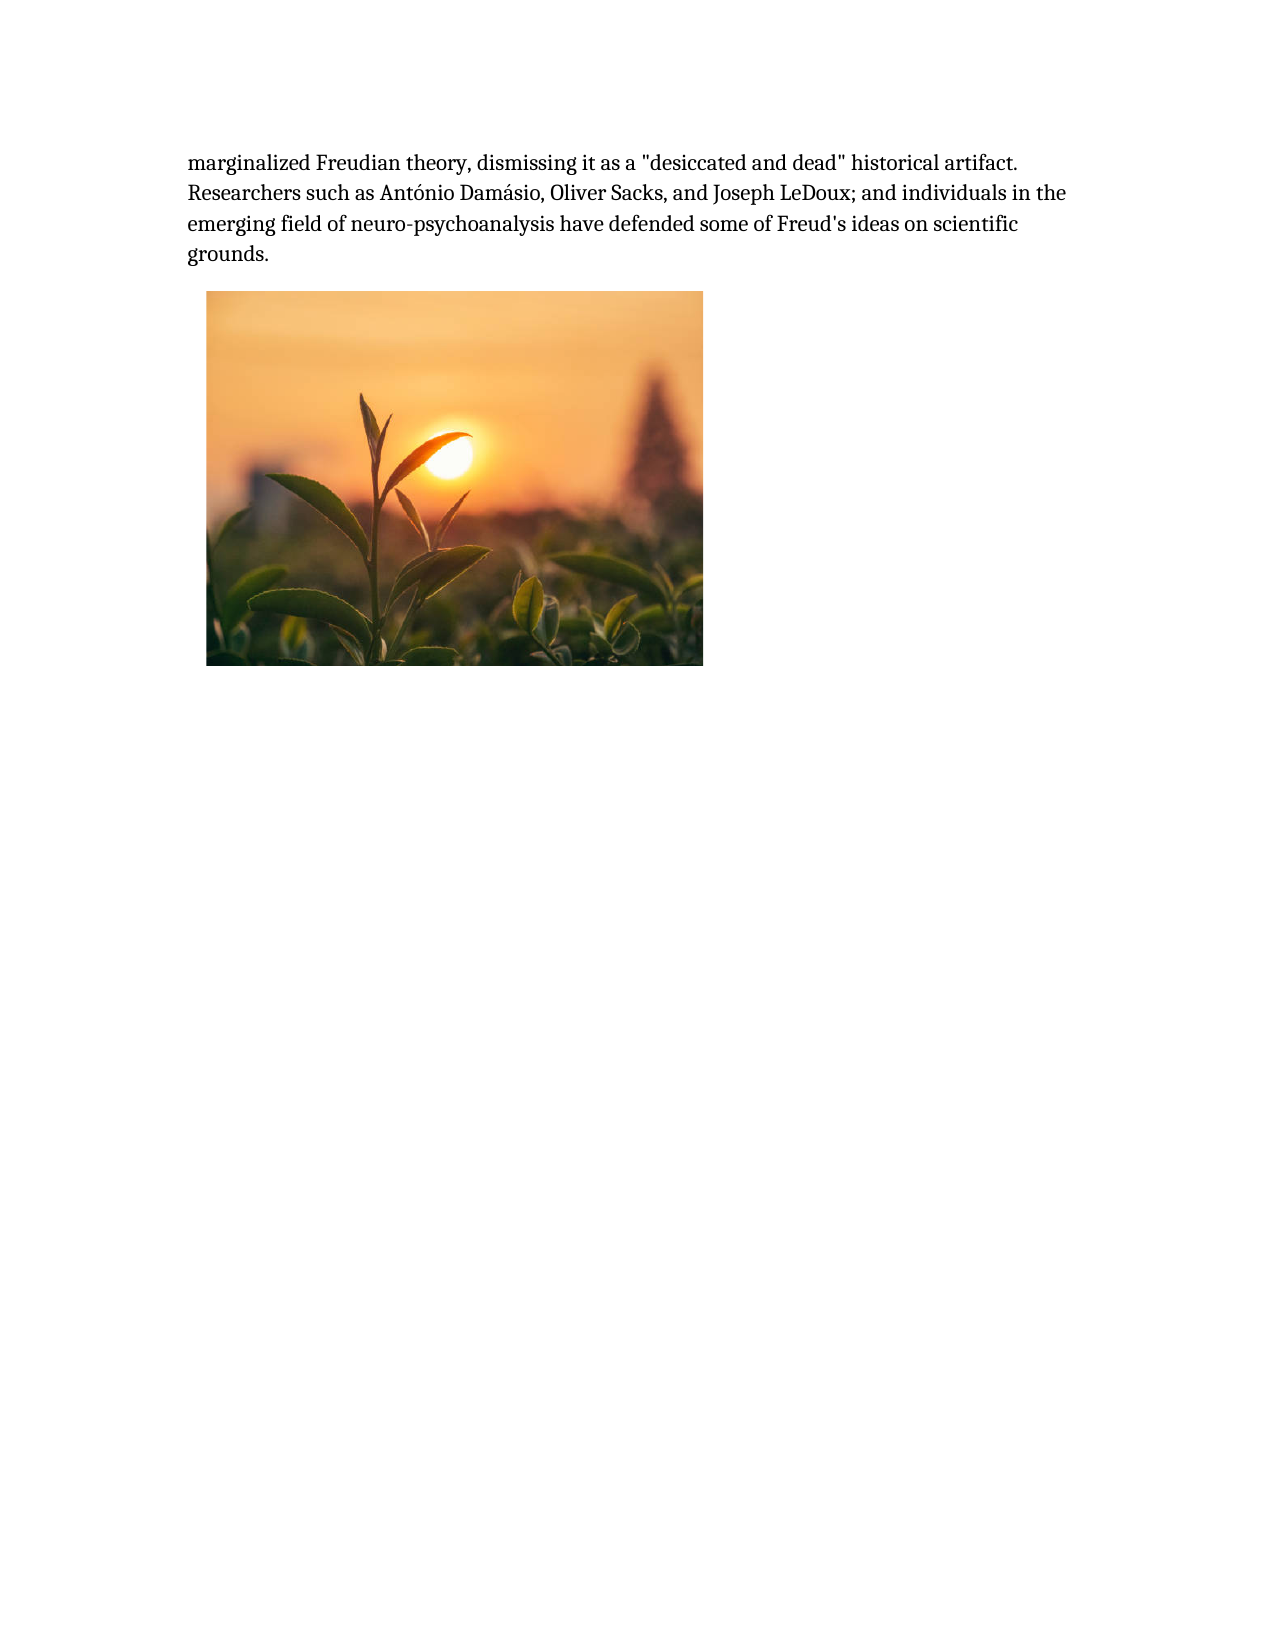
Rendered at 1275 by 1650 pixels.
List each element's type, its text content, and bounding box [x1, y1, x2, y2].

text marginalized Freudian theory, dismissing it as a "desiccated and dead" historical artifact. Researchers such as António Damásio, Oliver Sacks, and Joseph LeDoux; and individuals in the emerging field of neuro-psychoanalysis have defended some of Freud's ideas on scientific grounds. [187, 150, 1087, 267]
picture [206, 291, 704, 666]
